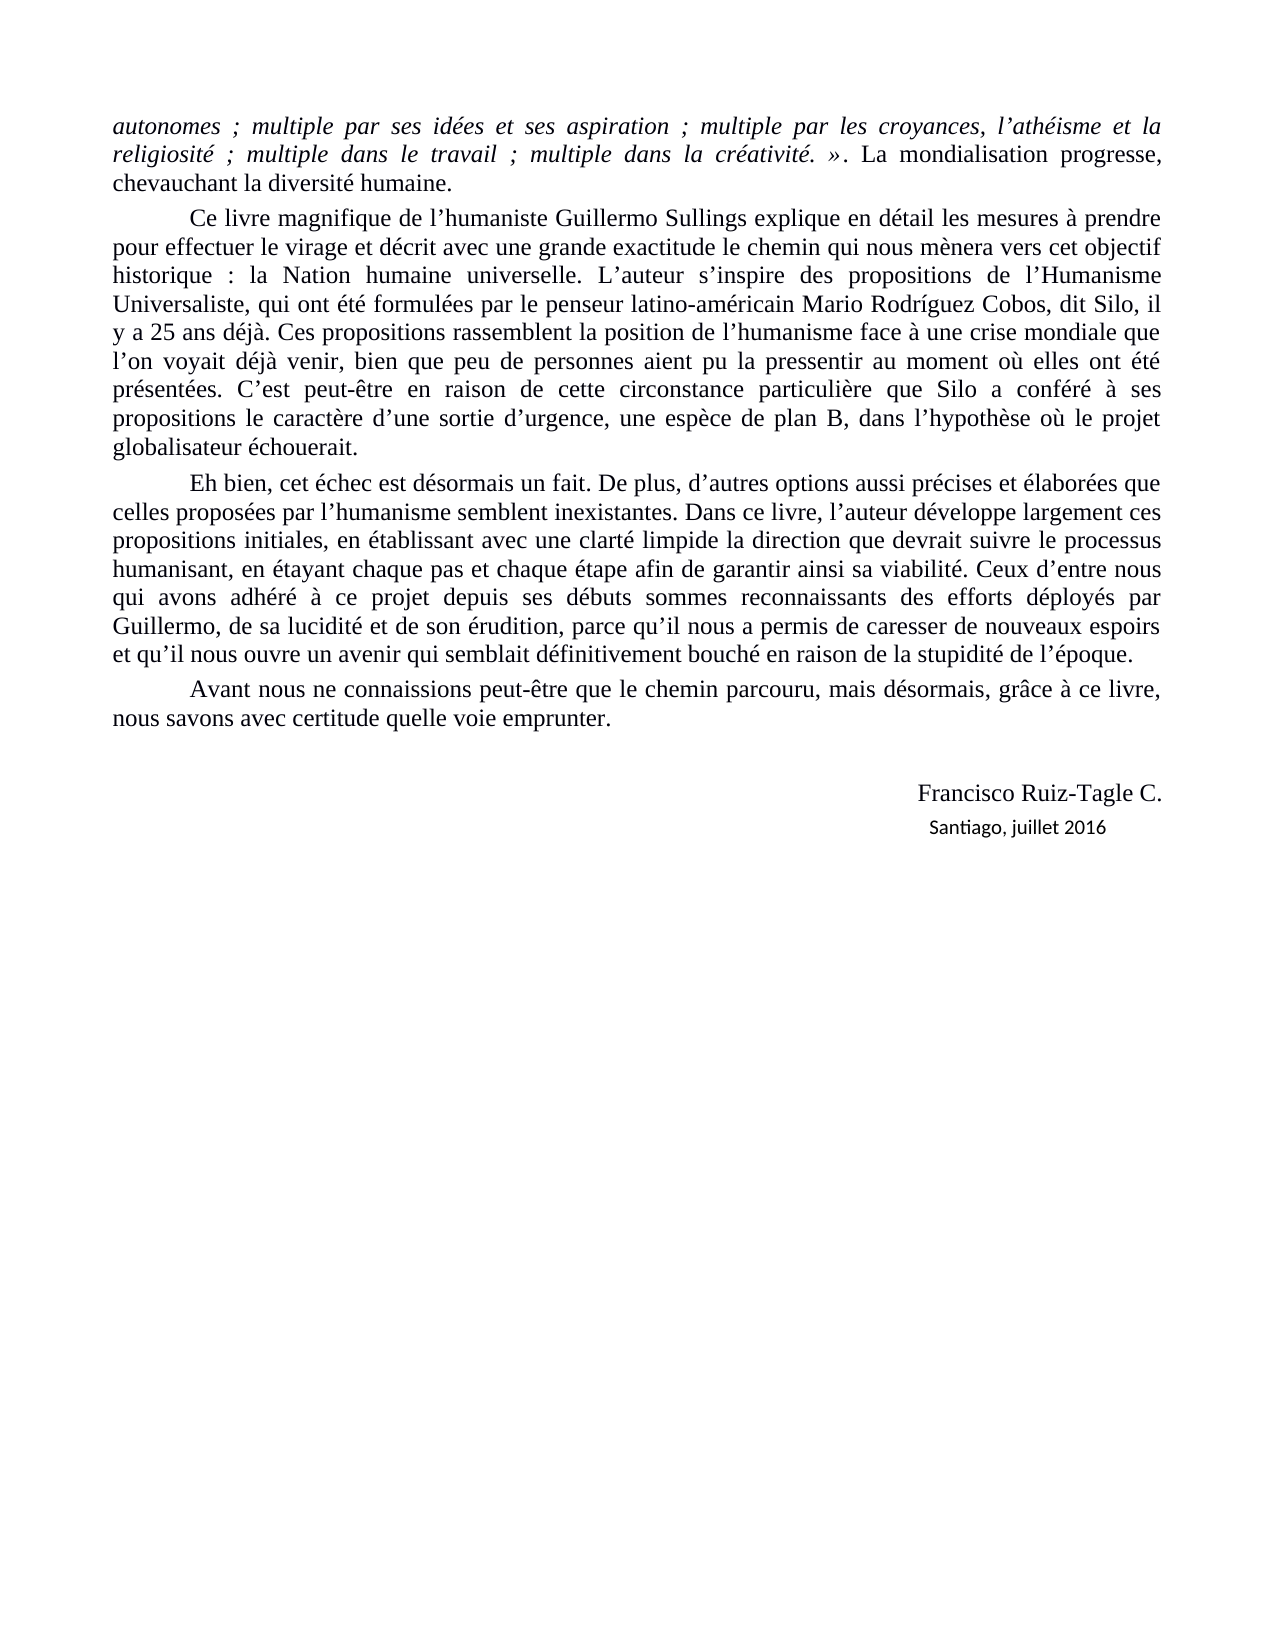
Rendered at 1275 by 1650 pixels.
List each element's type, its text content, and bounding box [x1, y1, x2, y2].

text Eh bien, cet échec est désormais un fait. De plus, d’autres options aussi précises et élaborées que celles proposées par l’humanisme semblent inexistantes. Dans ce livre, l’auteur développe largement ces propositions initiales, en établissant avec une clarté limpide la direction que devrait suivre le processus humanisant, en étayant chaque pas et chaque étape afin de garantir ainsi sa viabilité. Ceux d’entre nous qui avons adhéré à ce projet depuis ses débuts sommes reconnaissants des efforts déployés par Guillermo, de sa lucidité et de son érudition, parce qu’il nous a permis de caresser de nouveaux espoirs et qu’il nous ouvre un avenir qui semblait définitivement bouché en raison de la stupidité de l’époque. [112, 468, 1162, 668]
text Avant nous ne connaissions peut-être que le chemin parcouru, mais désormais, grâce à ce livre, nous savons avec certitude quelle voie emprunter. [112, 676, 1162, 731]
text Francisco Ruiz-Tagle C. [112, 778, 1162, 807]
text autonomes ; multiple par ses idées et ses aspiration ; multiple par les croyances, l’athéisme et la religiosité ; multiple dans le travail ; multiple dans la créativité. ». La mondialisation progresse, chevauchant la diversité humaine. [112, 112, 1162, 196]
text Santiago, juillet 2016 [929, 814, 1162, 840]
text Ce livre magnifique de l’humaniste Guillermo Sullings explique en détail les mesures à prendre pour effectuer le virage et décrit avec une grande exactitude le chemin qui nous mènera vers cet objectif historique : la Nation humaine universelle. L’auteur s’inspire des propositions de l’Humanisme Universaliste, qui ont été formulées par le penseur latino-américain Mario Rodríguez Cobos, dit Silo, il y a 25 ans déjà. Ces propositions rassemblent la position de l’humanisme face à une crise mondiale que l’on voyait déjà venir, bien que peu de personnes aient pu la pressentir au moment où elles ont été présentées. C’est peut-être en raison de cette circonstance particulière que Silo a conféré à ses propositions le caractère d’une sortie d’urgence, une espèce de plan B, dans l’hypothèse où le projet globalisateur échouerait. [112, 204, 1162, 460]
